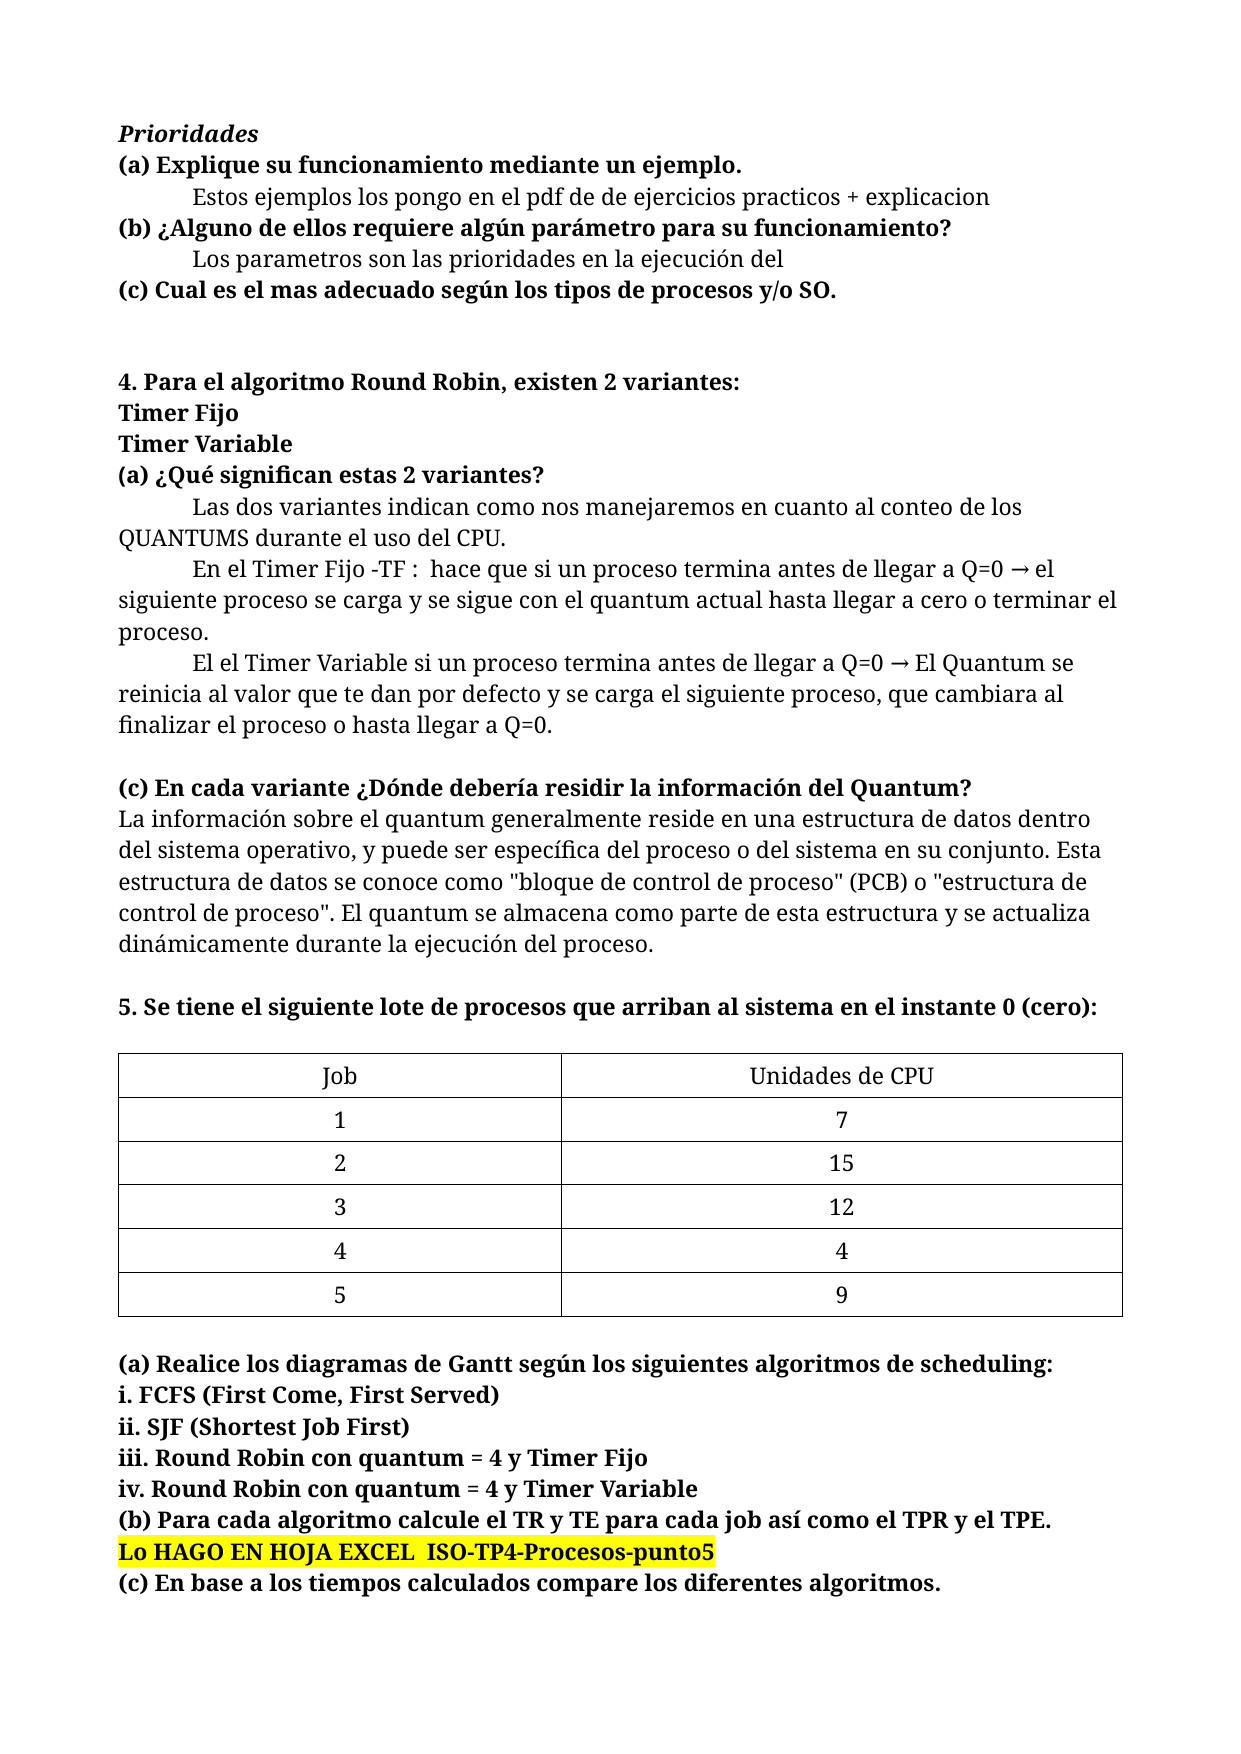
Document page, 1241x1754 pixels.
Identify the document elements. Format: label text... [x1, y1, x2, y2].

text Los parametros son las prioridades en la ejecución del [118, 243, 1122, 274]
table_cell 5 [119, 1273, 561, 1316]
table_cell 15 [562, 1142, 1122, 1184]
text (c) En base a los tiempos calculados compare los diferentes algoritmos. [118, 1567, 1122, 1598]
text Timer Variable [118, 428, 1122, 459]
text i. FCFS (First Come, First Served) [118, 1379, 1122, 1410]
table_header Job [119, 1054, 561, 1097]
table_cell 7 [562, 1098, 1122, 1141]
text Las dos variantes indican como nos manejaremos en cuanto al conteo de los QUANTUMS durante el uso del CPU. En el Timer Fijo -TF : hace que si un proceso termina antes de llegar a Q=0 → el siguiente proceso se carga y se sigue con el quantum actual hasta llegar a cero o terminar el proceso. [118, 491, 1122, 647]
text Lo HAGO EN HOJA EXCEL ISO-TP4-Procesos-punto5 [118, 1535, 1122, 1567]
table_cell 12 [562, 1185, 1122, 1228]
table_cell 9 [562, 1273, 1122, 1316]
text ii. SJF (Shortest Job First) [118, 1410, 1122, 1442]
table_cell 2 [119, 1142, 561, 1184]
text (a) Explique su funcionamiento mediante un ejemplo. [118, 149, 1122, 181]
text (a) Realice los diagramas de Gantt según los siguientes algoritmos de scheduling: [118, 1348, 1122, 1379]
text iv. Round Robin con quantum = 4 y Timer Variable [118, 1473, 1122, 1504]
table_cell 4 [562, 1229, 1122, 1272]
table_cell 4 [119, 1229, 561, 1272]
text Prioridades [118, 118, 1122, 149]
text iii. Round Robin con quantum = 4 y Timer Fijo [118, 1442, 1122, 1473]
text Estos ejemplos los pongo en el pdf de de ejercicios practicos + explicacion [118, 181, 1122, 212]
text (c) En cada variante ¿Dónde debería residir la información del Quantum? [118, 772, 1122, 803]
table_header Unidades de CPU [562, 1054, 1122, 1097]
text (b) ¿Alguno de ellos requiere algún parámetro para su funcionamiento? [118, 212, 1122, 243]
text (c) Cual es el mas adecuado según los tipos de procesos y/o SO. [118, 274, 1122, 306]
text 4. Para el algoritmo Round Robin, existen 2 variantes: [118, 366, 1122, 397]
text 5. Se tiene el siguiente lote de procesos que arriban al sistema en el instante 0 (cero): [118, 991, 1122, 1022]
text La información sobre el quantum generalmente reside en una estructura de datos dentro del sistema operativo, y puede ser específica del proceso o del sistema en su conjunto. Esta estructura de datos se conoce como "bloque de control de proceso" (PCB) o "estructura de control de proceso". El quantum se almacena como parte de esta estructura y se actualiza dinámicamente durante la ejecución del proceso. [118, 803, 1122, 959]
text Timer Fijo [118, 397, 1122, 428]
text (a) ¿Qué significan estas 2 variantes? [118, 459, 1122, 491]
table_cell 1 [119, 1098, 561, 1141]
text (b) Para cada algoritmo calcule el TR y TE para cada job así como el TPR y el TPE. [118, 1504, 1122, 1535]
table_cell 3 [119, 1185, 561, 1228]
text El el Timer Variable si un proceso termina antes de llegar a Q=0 → El Quantum se reinicia al valor que te dan por defecto y se carga el siguiente proceso, que cambiara al finalizar el proceso o hasta llegar a Q=0. [118, 647, 1122, 741]
